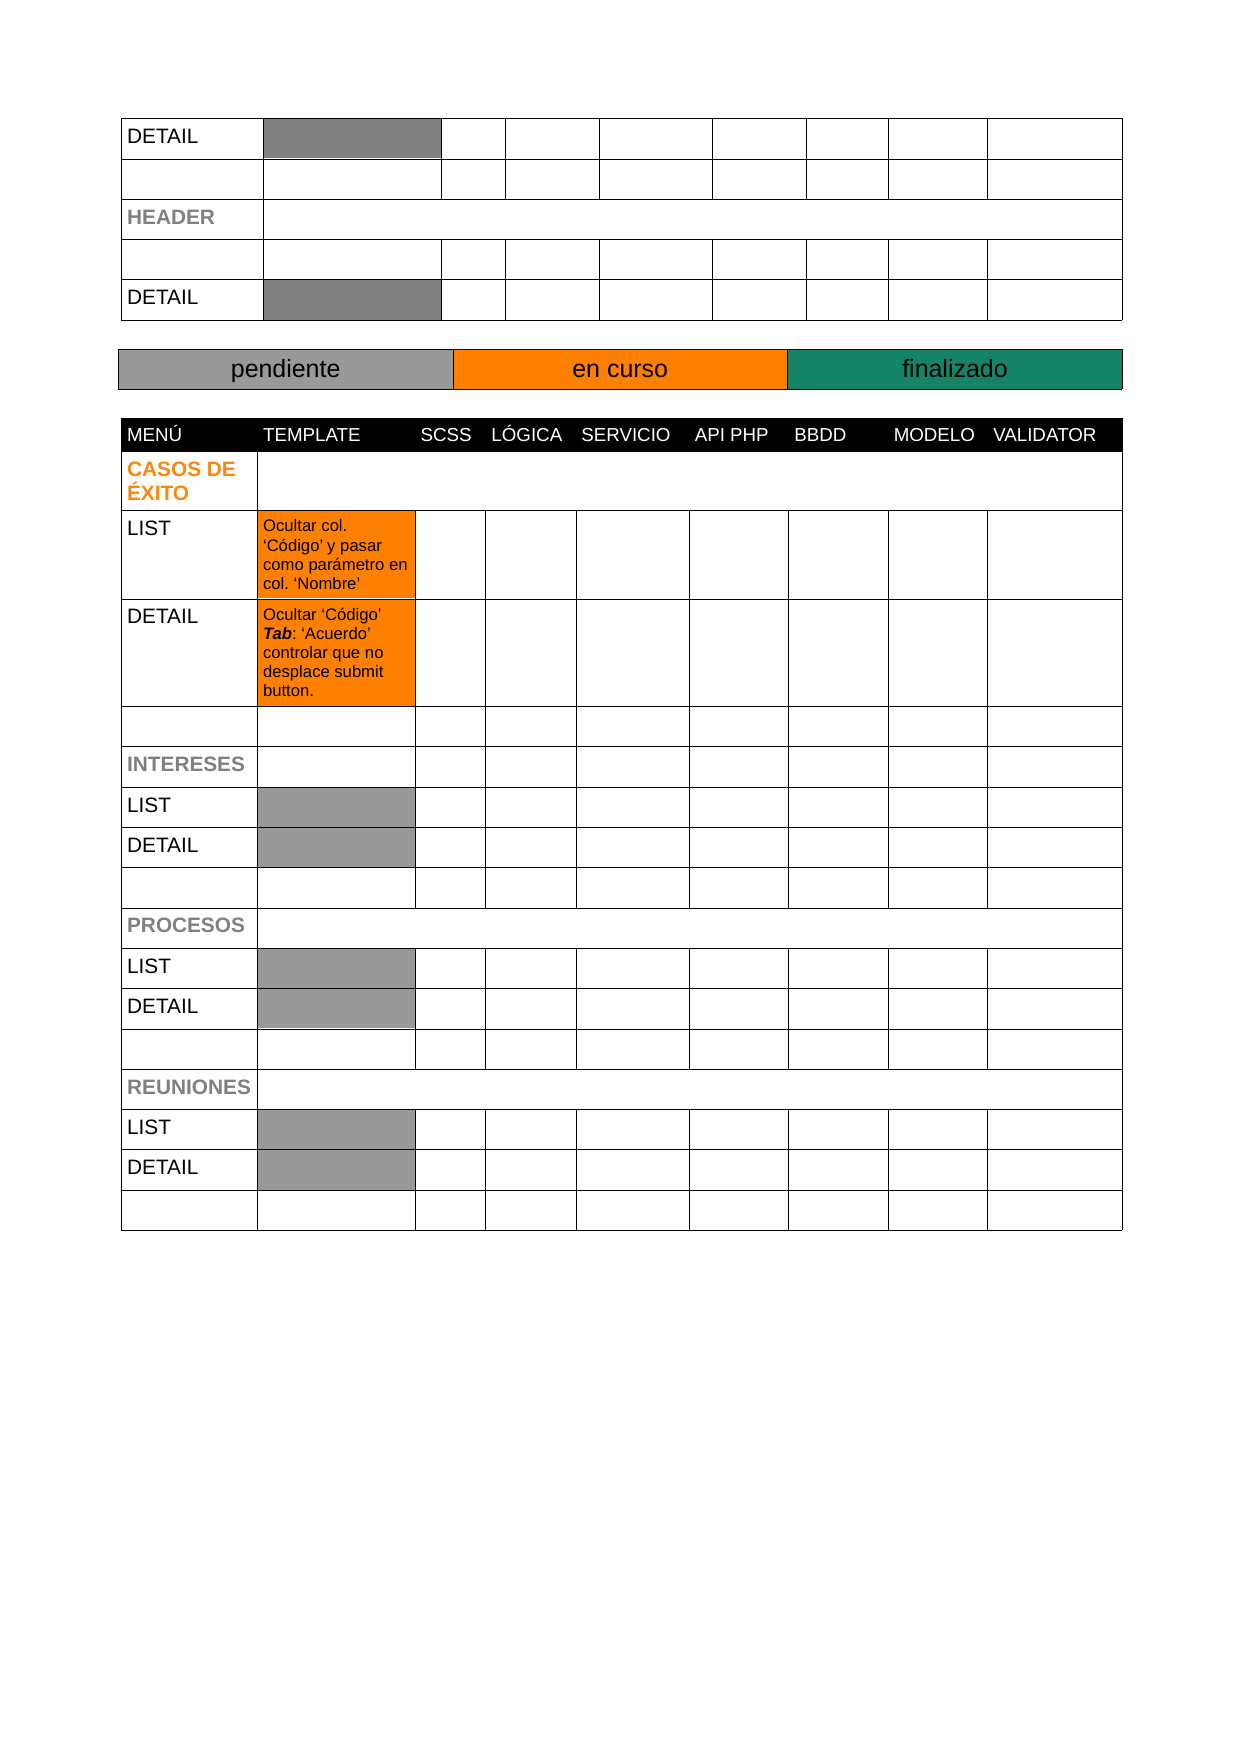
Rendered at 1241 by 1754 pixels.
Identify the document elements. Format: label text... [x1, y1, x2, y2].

table_cell [264, 119, 441, 158]
table_cell [486, 868, 576, 907]
table_cell [577, 1030, 689, 1069]
table_cell DETAIL [122, 828, 257, 867]
table_cell [889, 1150, 987, 1190]
table_cell [889, 119, 987, 158]
table_cell [690, 868, 788, 907]
table_cell [264, 240, 441, 279]
table_cell [258, 949, 415, 988]
table_cell [122, 160, 263, 199]
table_header MODELO [889, 419, 987, 451]
table_cell [889, 240, 987, 279]
table_cell [789, 828, 888, 867]
table_cell [258, 868, 415, 907]
table_cell [416, 1191, 485, 1230]
table_cell [889, 280, 987, 320]
table_cell [486, 600, 576, 706]
table_cell [988, 1150, 1122, 1190]
table_cell Ocultar col. ‘Código’ y pasar como parámetro en col. ‘Nombre’ [258, 511, 415, 598]
table_cell [486, 1191, 576, 1230]
table_cell [807, 240, 888, 279]
table_cell [258, 452, 1122, 510]
table_cell [713, 119, 806, 158]
table_header TEMPLATE [258, 419, 415, 451]
table_cell [988, 160, 1122, 199]
table_cell [506, 119, 599, 158]
table_cell [486, 949, 576, 988]
table_header pendiente [119, 350, 453, 389]
table_cell [807, 280, 888, 320]
table_header SERVICIO [577, 419, 689, 451]
table_header VALIDATOR [988, 419, 1122, 451]
table_cell [577, 600, 689, 706]
table_cell [690, 989, 788, 1028]
table_cell [889, 747, 987, 787]
table_cell [442, 119, 505, 158]
table_cell [122, 1191, 257, 1230]
table_cell [988, 240, 1122, 279]
table_cell [416, 707, 485, 746]
table_cell [789, 868, 888, 907]
table_header API PHP [690, 419, 788, 451]
table_cell [713, 280, 806, 320]
table_cell [486, 1030, 576, 1069]
table_cell [690, 511, 788, 598]
table_cell [713, 160, 806, 199]
table_cell [264, 160, 441, 199]
table_cell [807, 119, 888, 158]
table_cell [889, 949, 987, 988]
table_cell [577, 989, 689, 1028]
table_cell [690, 828, 788, 867]
table_cell [486, 828, 576, 867]
table_cell [258, 1110, 415, 1149]
table_cell [789, 1030, 888, 1069]
table_cell PROCESOS [122, 909, 257, 948]
table_cell [577, 1191, 689, 1230]
table_cell [506, 240, 599, 279]
table_cell [442, 280, 505, 320]
table_cell [122, 707, 257, 746]
table_cell DETAIL [122, 1150, 257, 1190]
table_cell [416, 600, 485, 706]
table_cell [416, 989, 485, 1028]
table_cell [258, 1150, 415, 1190]
table_cell INTERESES [122, 747, 257, 787]
table_cell [577, 747, 689, 787]
table_header MENÚ [122, 419, 257, 451]
table_cell LIST [122, 788, 257, 827]
table_cell DETAIL [122, 989, 257, 1028]
table_header SCSS [416, 419, 485, 451]
table_cell [988, 989, 1122, 1028]
table_cell [577, 1110, 689, 1149]
table_cell [416, 949, 485, 988]
table_cell LIST [122, 1110, 257, 1149]
table_cell [789, 747, 888, 787]
table_cell [988, 828, 1122, 867]
table_cell [258, 1191, 415, 1230]
table_cell [600, 240, 712, 279]
table_cell [988, 280, 1122, 320]
table_cell DETAIL [122, 119, 263, 158]
table_cell [807, 160, 888, 199]
table_cell [416, 511, 485, 598]
table_cell [416, 868, 485, 907]
table_cell [988, 511, 1122, 598]
table_cell [889, 828, 987, 867]
table_cell [789, 600, 888, 706]
table_cell [577, 1150, 689, 1190]
table_cell [416, 747, 485, 787]
table_cell [258, 909, 1122, 948]
table_cell [258, 788, 415, 827]
table_cell [690, 788, 788, 827]
table_header BBDD [789, 419, 888, 451]
table_cell [690, 1191, 788, 1230]
table_cell [690, 1150, 788, 1190]
table_cell [416, 788, 485, 827]
table_cell [416, 1110, 485, 1149]
table_cell [600, 280, 712, 320]
table_cell [690, 707, 788, 746]
table_cell [789, 1191, 888, 1230]
table_cell CASOS DE ÉXITO [122, 452, 257, 510]
table_cell [506, 280, 599, 320]
table_cell [789, 989, 888, 1028]
table_cell [690, 600, 788, 706]
table_cell [889, 1110, 987, 1149]
table_cell [789, 1150, 888, 1190]
table_cell [258, 828, 415, 867]
table_cell [122, 868, 257, 907]
table_cell [486, 788, 576, 827]
table_cell [889, 511, 987, 598]
table_cell [577, 868, 689, 907]
table_cell [486, 1150, 576, 1190]
table_cell [264, 200, 1122, 239]
table_cell [577, 788, 689, 827]
table_cell [416, 1150, 485, 1190]
table_header LÓGICA [486, 419, 576, 451]
table_header en curso [454, 350, 787, 389]
table_cell [988, 1030, 1122, 1069]
table_cell DETAIL [122, 600, 257, 706]
table_cell [577, 707, 689, 746]
table_cell [988, 788, 1122, 827]
table_cell [789, 511, 888, 598]
table_cell [577, 949, 689, 988]
table_cell REUNIONES [122, 1070, 257, 1109]
table_cell [486, 747, 576, 787]
table_cell [486, 707, 576, 746]
table_cell [988, 707, 1122, 746]
table_cell [600, 160, 712, 199]
table_cell [258, 1030, 415, 1069]
table_cell [690, 1030, 788, 1069]
table_cell [988, 747, 1122, 787]
table_cell [889, 600, 987, 706]
table_cell [889, 788, 987, 827]
table_cell [889, 868, 987, 907]
table_cell DETAIL [122, 280, 263, 320]
table_header finalizado [788, 350, 1122, 389]
table_cell [789, 1110, 888, 1149]
table_cell [889, 707, 987, 746]
table_cell [442, 240, 505, 279]
table_cell [258, 747, 415, 787]
table_cell [789, 949, 888, 988]
table_cell HEADER [122, 200, 263, 239]
table_cell [690, 1110, 788, 1149]
table_cell [988, 949, 1122, 988]
table_cell [577, 828, 689, 867]
table_cell [486, 511, 576, 598]
table_cell [988, 868, 1122, 907]
table_cell [416, 1030, 485, 1069]
table_cell [122, 240, 263, 279]
table_cell [889, 1030, 987, 1069]
table_cell [442, 160, 505, 199]
table_cell [264, 280, 441, 320]
table_cell [889, 989, 987, 1028]
table_cell [486, 989, 576, 1028]
table_cell [713, 240, 806, 279]
table_cell Ocultar ‘Código’ Tab: ‘Acuerdo’ controlar que no desplace submit button. [258, 600, 415, 706]
table_cell [577, 511, 689, 598]
table_cell [600, 119, 712, 158]
table_cell [988, 600, 1122, 706]
table_cell [690, 949, 788, 988]
table_cell LIST [122, 511, 257, 598]
table_cell [258, 989, 415, 1028]
table_cell [690, 747, 788, 787]
table_cell [258, 1070, 1122, 1109]
table_cell [889, 1191, 987, 1230]
table_cell [789, 707, 888, 746]
table_cell [889, 160, 987, 199]
table_cell [506, 160, 599, 199]
table_cell [416, 828, 485, 867]
table_cell [988, 1191, 1122, 1230]
table_cell [486, 1110, 576, 1149]
table_cell [258, 707, 415, 746]
table_cell LIST [122, 949, 257, 988]
table_cell [988, 119, 1122, 158]
table_cell [122, 1030, 257, 1069]
table_cell [988, 1110, 1122, 1149]
table_cell [789, 788, 888, 827]
